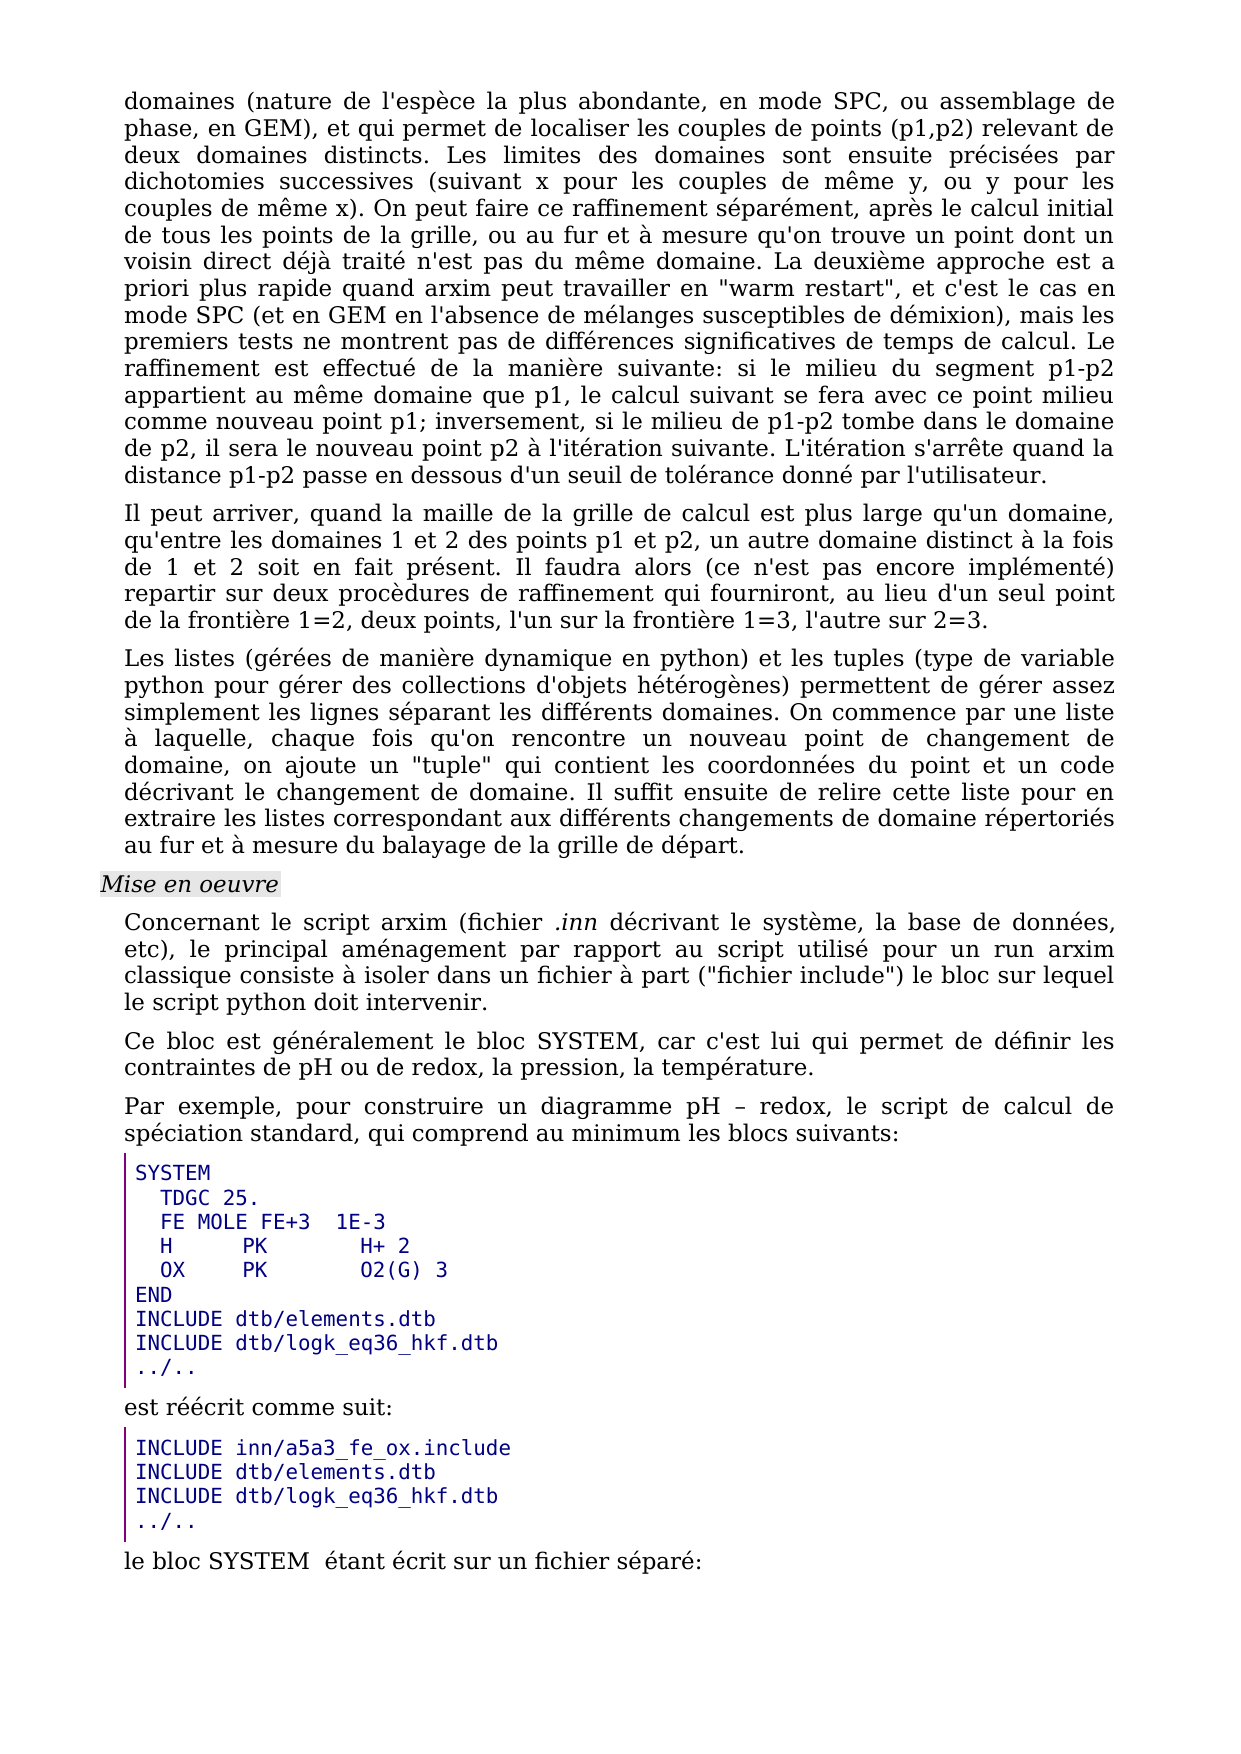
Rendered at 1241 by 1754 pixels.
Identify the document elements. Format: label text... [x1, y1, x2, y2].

text INCLUDE dtb/logk_eq36_hkf.dtb [126, 1331, 1116, 1355]
text INCLUDE dtb/logk_eq36_hkf.dtb [126, 1484, 1116, 1509]
text FE MOLE FE+3 1E-3 [126, 1210, 1116, 1234]
text INCLUDE inn/a5a3_fe_ox.include [126, 1427, 1116, 1460]
text Concernant le script arxim (fichier .inn décrivant le système, la base de données, etc), le principal aménagement par rapport au script utilisé pour un run arxim classique consiste à isoler dans un fichier à part ("fichier include") le bloc sur lequel le script python doit intervenir. [124, 909, 1116, 1016]
text ../.. [126, 1355, 1116, 1388]
text END [126, 1283, 1116, 1307]
text Par exemple, pour construire un diagramme pH – redox, le script de calcul de spéciation standard, qui comprend au minimum les blocs suivants: [124, 1093, 1116, 1146]
text ../.. [126, 1509, 1116, 1542]
text le bloc SYSTEM étant écrit sur un fichier séparé: [124, 1548, 1116, 1574]
text OX PK O2(G) 3 [126, 1258, 1116, 1283]
text Ce bloc est généralement le bloc SYSTEM, car c'est lui qui permet de définir les contraintes de pH ou de redox, la pression, la température. [124, 1028, 1116, 1081]
text domaines (nature de l'espèce la plus abondante, en mode SPC, ou assemblage de phase, en GEM), et qui permet de localiser les couples de points (p1,p2) relevant de deux domaines distincts. Les limites des domaines sont ensuite précisées par dichotomies successives (suivant x pour les couples de même y, ou y pour les couples de même x). On peut faire ce raffinement séparément, après le calcul initial de tous les points de la grille, ou au fur et à mesure qu'on trouve un point dont un voisin direct déjà traité n'est pas du même domaine. La deuxième approche est a priori plus rapide quand arxim peut travailler en "warm restart", et c'est le cas en mode SPC (et en GEM en l'absence de mélanges susceptibles de démixion), mais les premiers tests ne montrent pas de différences significatives de temps de calcul. Le raffinement est effectué de la manière suivante: si le milieu du segment p1-p2 appartient au même domaine que p1, le calcul suivant se fera avec ce point milieu comme nouveau point p1; inversement, si le milieu de p1-p2 tombe dans le domaine de p2, il sera le nouveau point p2 à l'itération suivante. L'itération s'arrête quand la distance p1-p2 passe en dessous d'un seuil de tolérance donné par l'utilisateur. [124, 88, 1116, 488]
text TDGC 25. [126, 1186, 1116, 1210]
subtitle Mise en oeuvre [281, 871, 1152, 897]
text est réécrit comme suit: [124, 1394, 1116, 1421]
text INCLUDE dtb/elements.dtb [126, 1307, 1116, 1331]
text Il peut arriver, quand la maille de la grille de calcul est plus large qu'un domaine, qu'entre les domaines 1 et 2 des points p1 et p2, un autre domaine distinct à la fois de 1 et 2 soit en fait présent. Il faudra alors (ce n'est pas encore implémenté) repartir sur deux procèdures de raffinement qui fourniront, au lieu d'un seul point de la frontière 1=2, deux points, l'un sur la frontière 1=3, l'autre sur 2=3. [124, 500, 1116, 634]
text Les listes (gérées de manière dynamique en python) et les tuples (type de variable python pour gérer des collections d'objets hétérogènes) permettent de gérer assez simplement les lignes séparant les différents domaines. On commence par une liste à laquelle, chaque fois qu'on rencontre un nouveau point de changement de domaine, on ajoute un "tuple" qui contient les coordonnées du point et un code décrivant le changement de domaine. Il suffit ensuite de relire cette liste pour en extraire les listes correspondant aux différents changements de domaine répertoriés au fur et à mesure du balayage de la grille de départ. [124, 646, 1116, 859]
text SYSTEM [124, 1152, 1116, 1186]
text H PK H+ 2 [126, 1234, 1116, 1258]
text INCLUDE dtb/elements.dtb [126, 1460, 1116, 1484]
